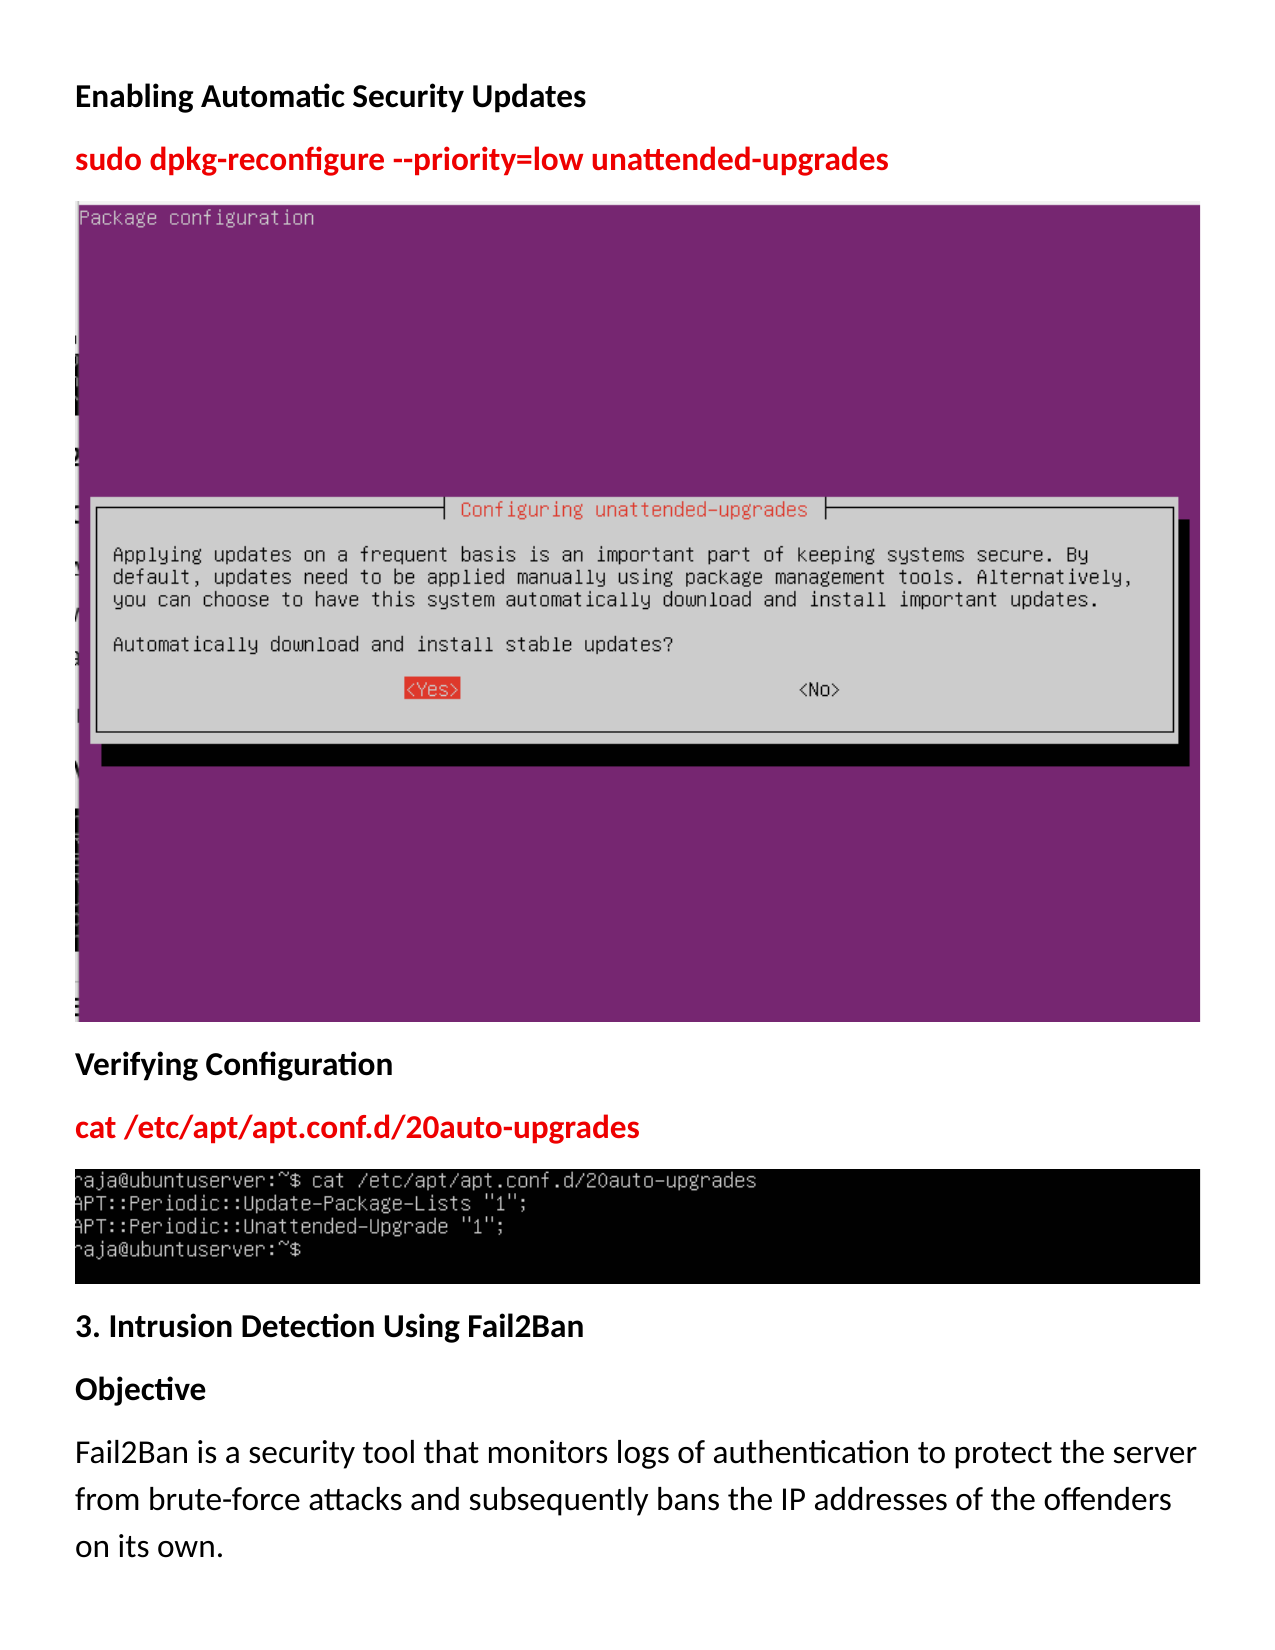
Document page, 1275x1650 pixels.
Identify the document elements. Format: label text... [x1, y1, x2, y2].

text sudo dpkg-reconfigure --priority=low unattended-upgrades [75, 138, 1200, 179]
text Verifying Configuration [75, 1043, 1200, 1083]
text Objective [75, 1368, 1200, 1409]
text Enabling Automatic Security Updates [75, 75, 1200, 116]
text 3. Intrusion Detection Using Fail2Ban [75, 1305, 1200, 1345]
text cat /etc/apt/apt.conf.d/20auto-upgrades [75, 1106, 1200, 1147]
text Fail2Ban is a security tool that monitors logs of authentication to protect the server from brute-force attacks and subsequently bans the IP addresses of the offenders on its own. [75, 1432, 1200, 1566]
